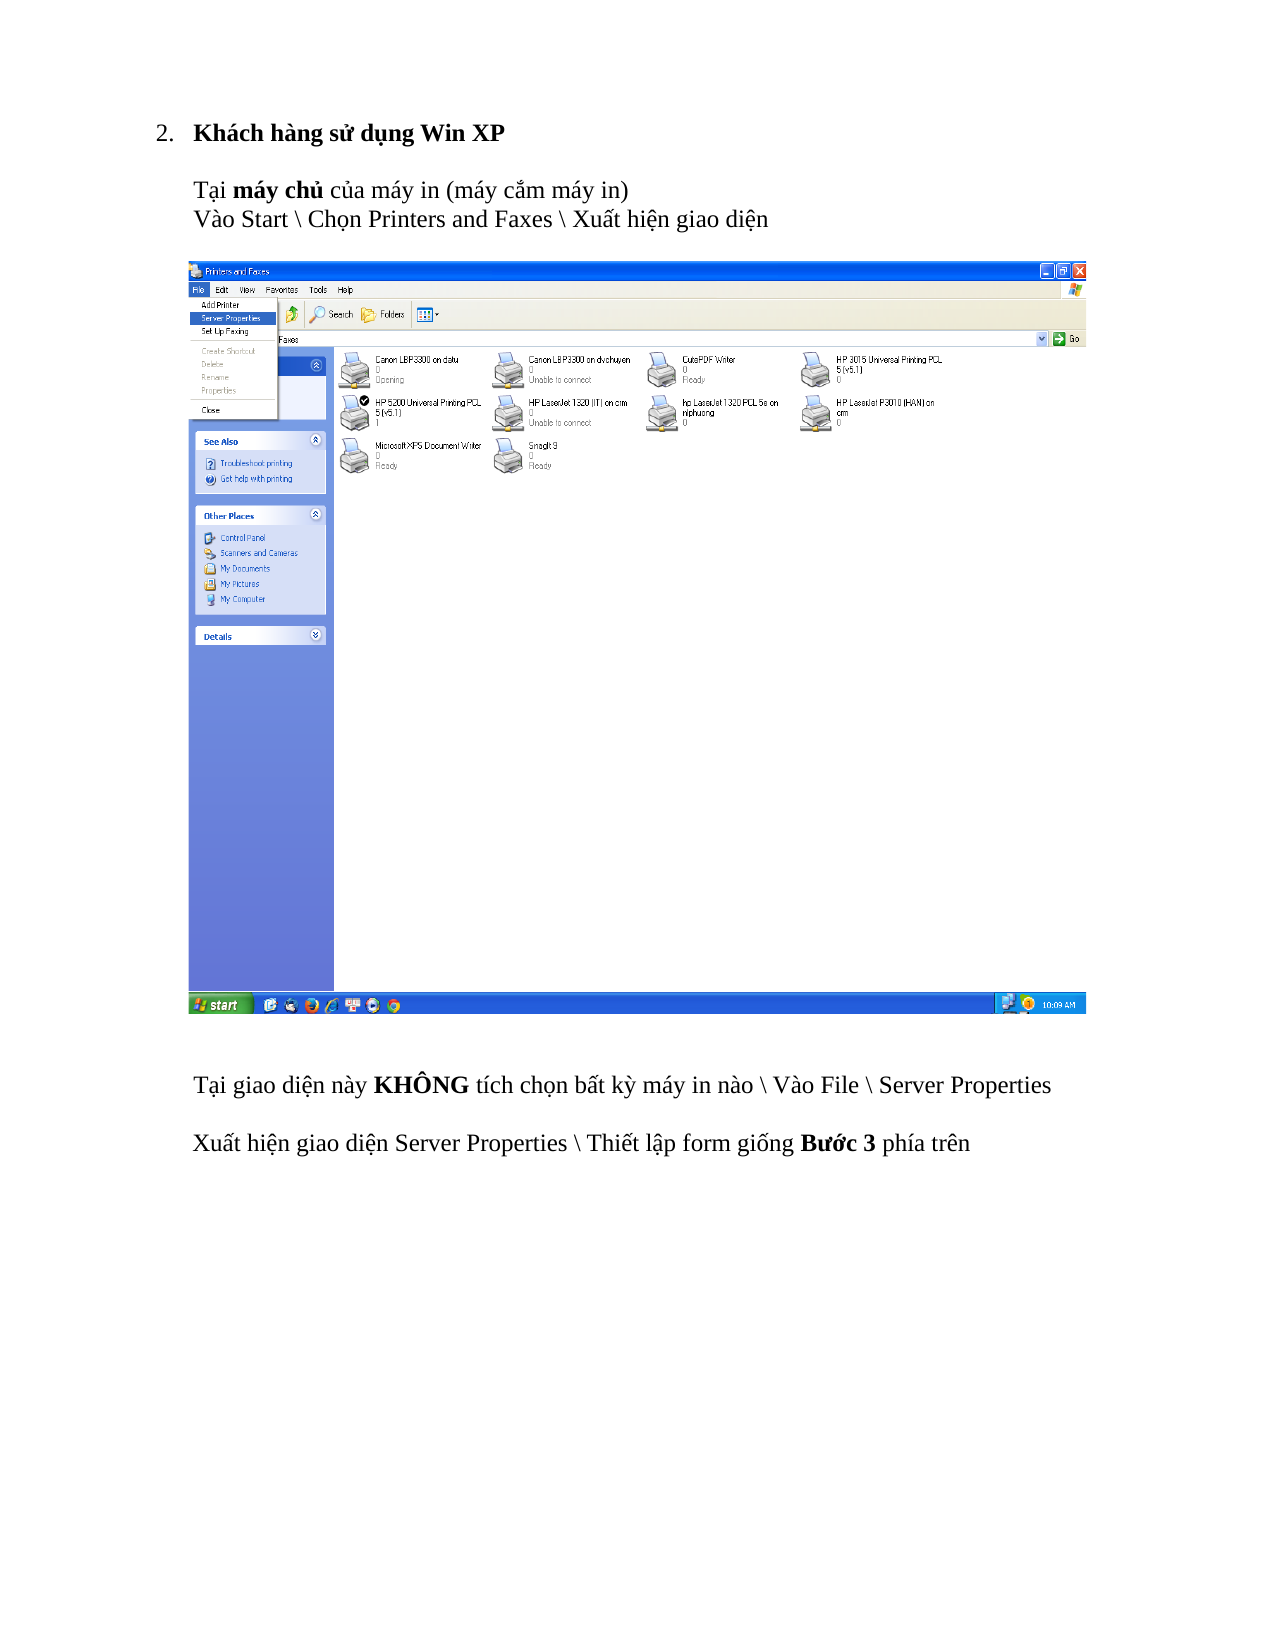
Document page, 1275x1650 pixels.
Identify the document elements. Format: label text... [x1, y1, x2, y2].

picture [188, 261, 1087, 1014]
text Xuất hiện giao diện Server Properties \ Thiết lập form giống Bước 3 phía trên [118, 1128, 1157, 1157]
list Tại giao diện này KHÔNG tích chọn bất kỳ máy in nào \ Vào File \ Server Properties [156, 1071, 1157, 1099]
list Vào Start \ Chọn Printers and Faxes \ Xuất hiện giao diện [156, 204, 1157, 233]
list Tại máy chủ của máy in (máy cắm máy in) [156, 176, 1157, 204]
list Khách hàng sử dụng Win XP [156, 118, 1157, 147]
